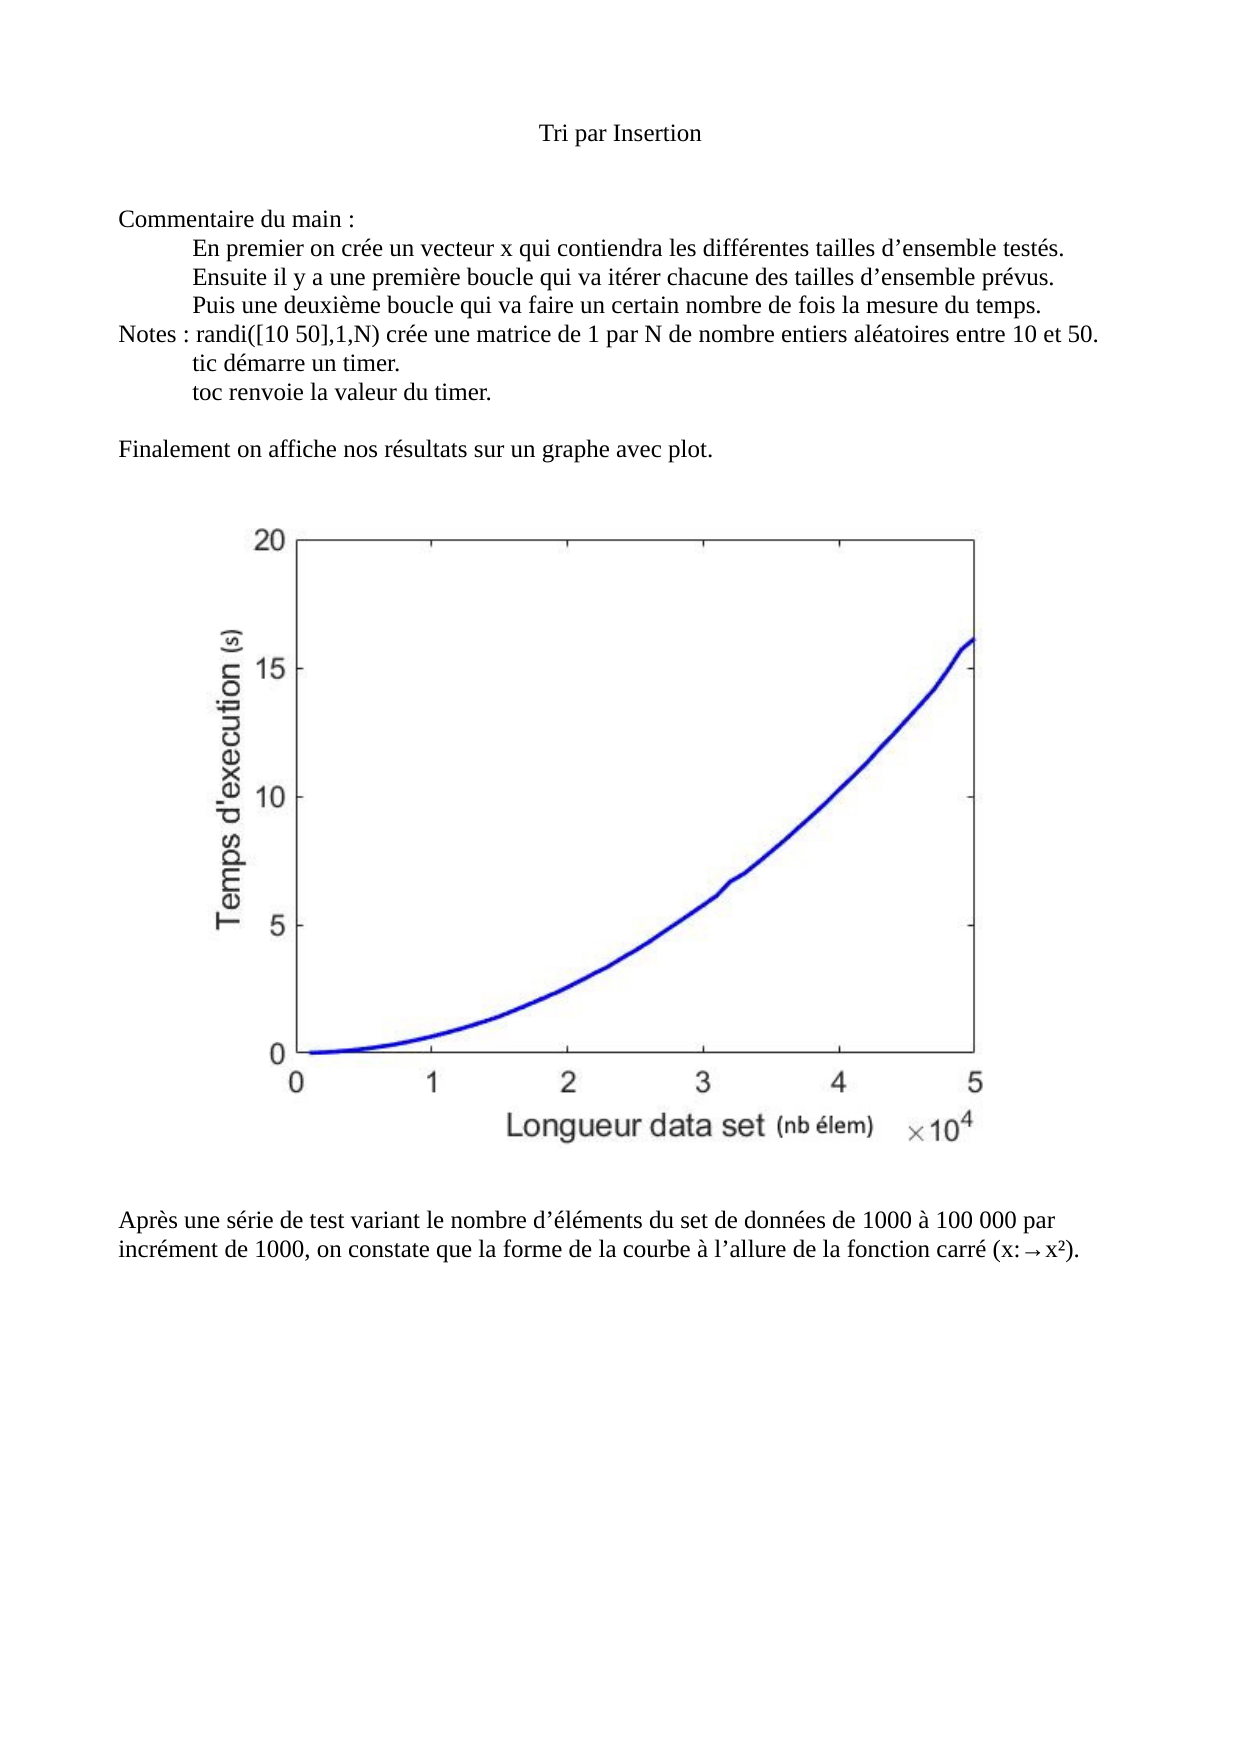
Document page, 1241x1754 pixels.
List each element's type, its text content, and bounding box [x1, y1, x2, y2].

text Finalement on affiche nos résultats sur un graphe avec plot. [118, 434, 1122, 463]
picture [182, 491, 1058, 1149]
text En premier on crée un vecteur x qui contiendra les différentes tailles d’ensemble testés. [118, 233, 1122, 262]
text Après une série de test variant le nombre d’éléments du set de données de 1000 à 100 000 par incrément de 1000, on constate que la forme de la courbe à l’allure de la fonction carré (x:→x²). [118, 1206, 1122, 1263]
text tic démarre un timer. [118, 348, 1122, 377]
text toc renvoie la valeur du timer. [118, 377, 1122, 406]
text Puis une deuxième boucle qui va faire un certain nombre de fois la mesure du temps. [118, 291, 1122, 319]
text Commentaire du main : [118, 204, 1122, 233]
text Notes : randi([10 50],1,N) crée une matrice de 1 par N de nombre entiers aléatoires entre 10 et 50. [118, 319, 1122, 348]
text Tri par Insertion [118, 118, 1122, 147]
text Ensuite il y a une première boucle qui va itérer chacune des tailles d’ensemble prévus. [118, 262, 1122, 291]
